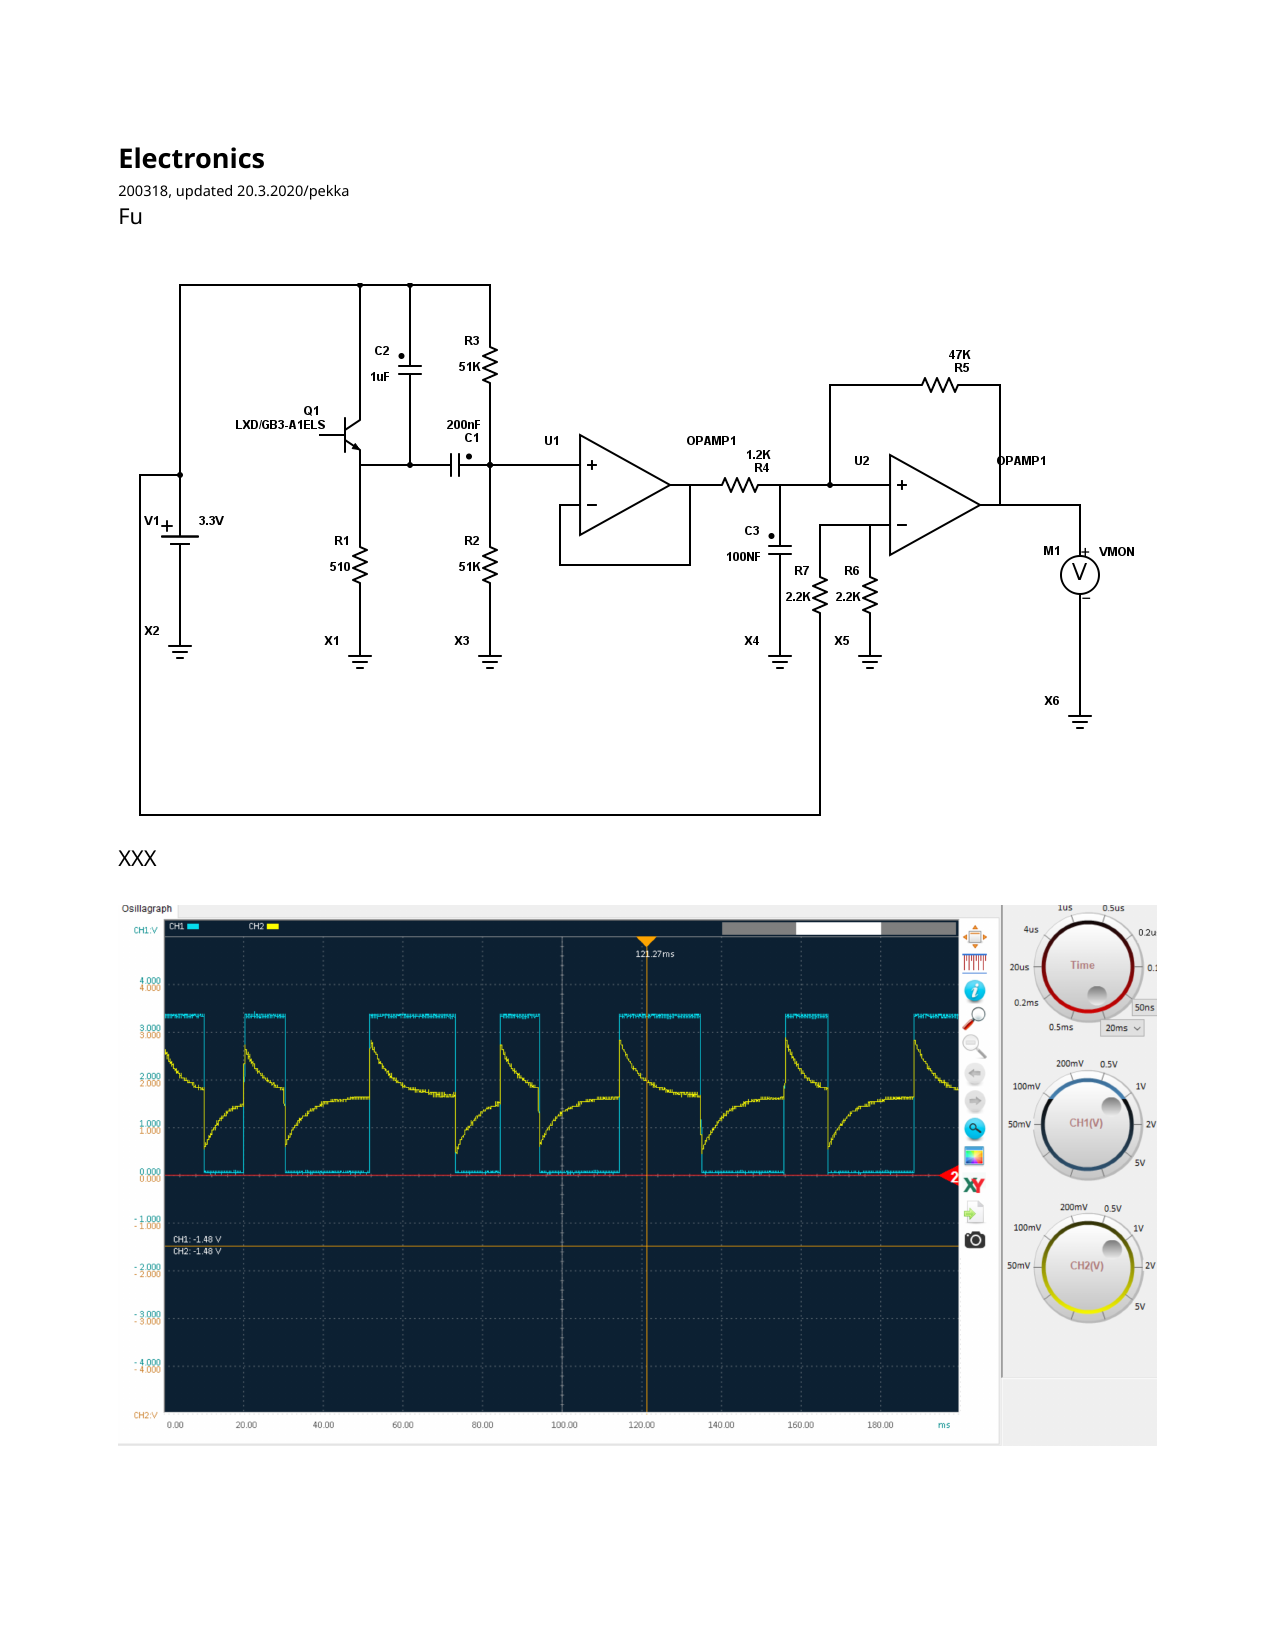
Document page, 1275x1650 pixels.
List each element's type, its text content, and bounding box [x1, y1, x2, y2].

text 200318, updated 20.3.2020/pekka [118, 181, 1157, 200]
picture [118, 263, 1157, 842]
text XXX [118, 843, 1157, 872]
text Fu [118, 201, 1157, 231]
picture [118, 905, 1157, 1446]
subtitle Electronics [118, 139, 1157, 176]
